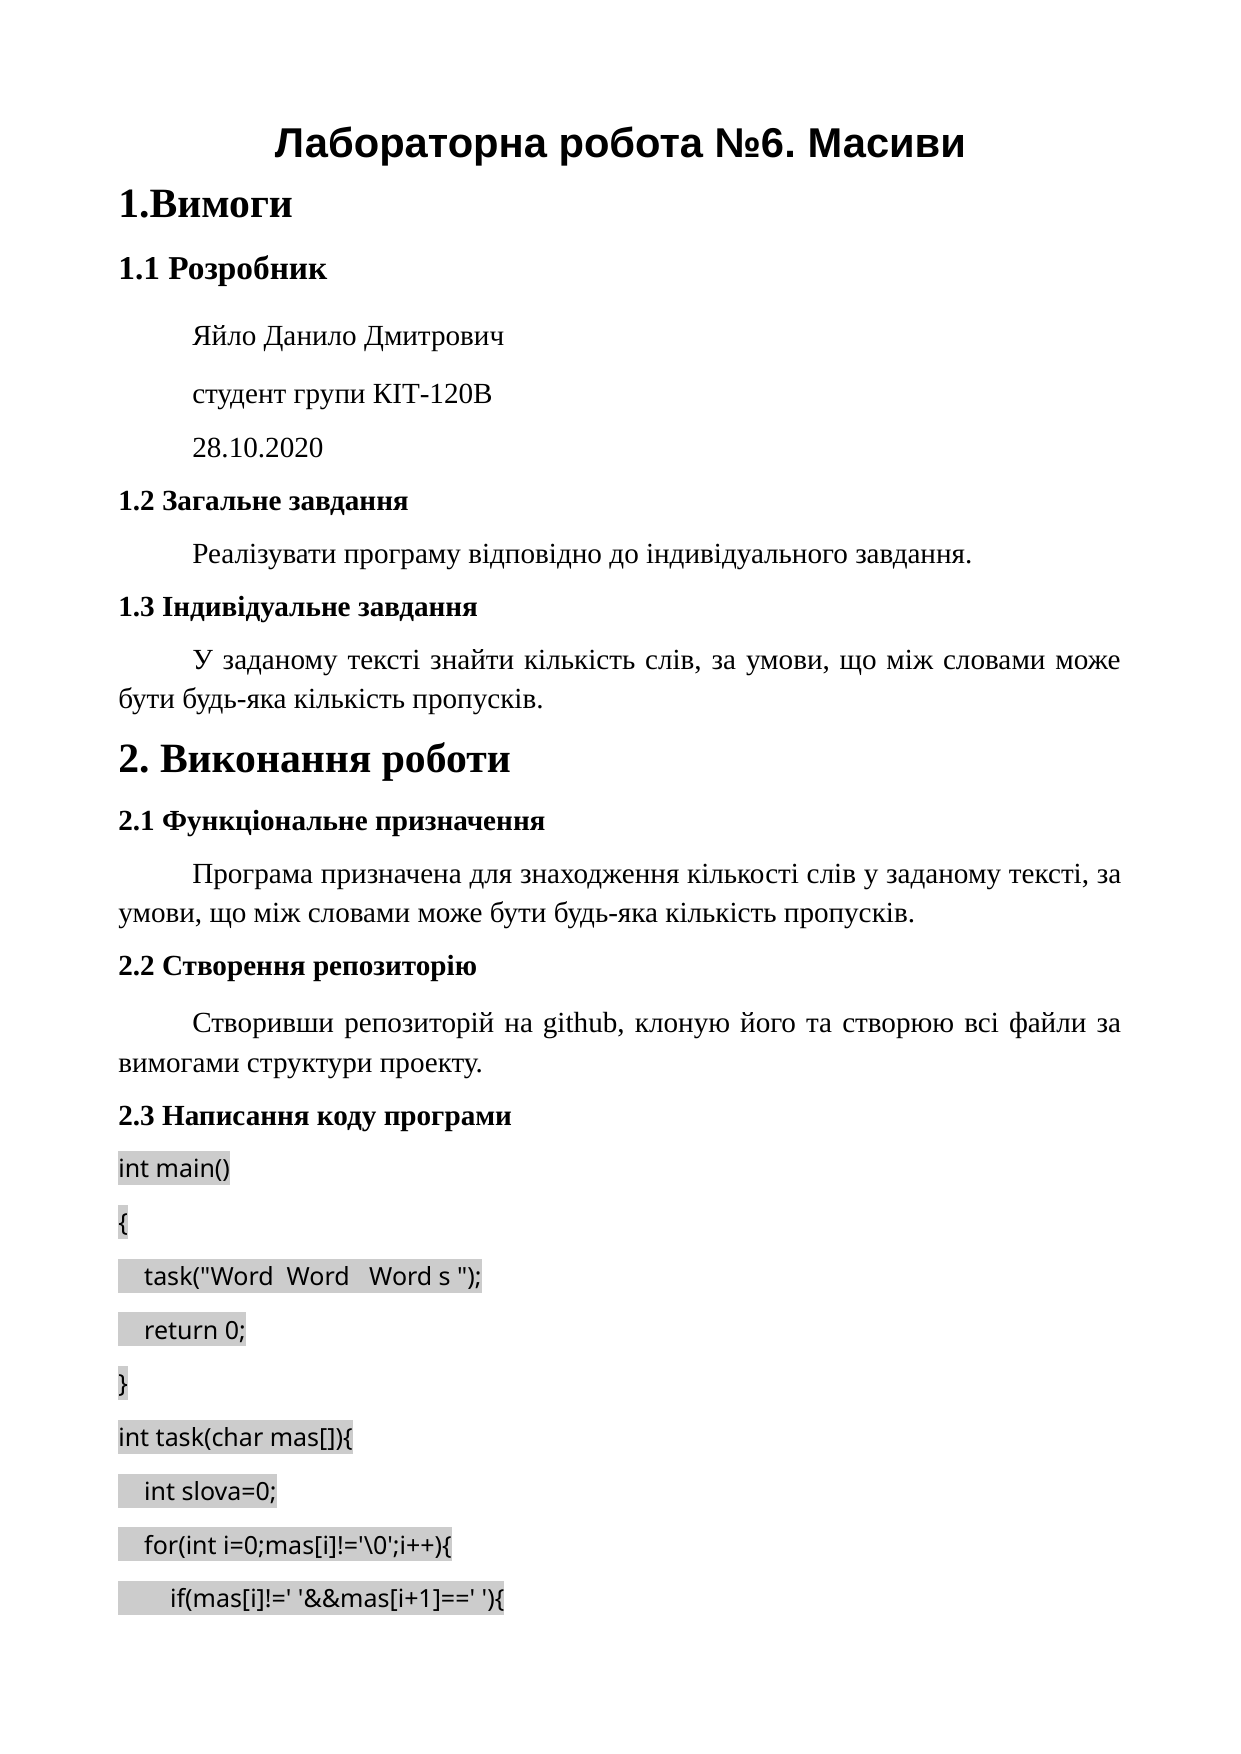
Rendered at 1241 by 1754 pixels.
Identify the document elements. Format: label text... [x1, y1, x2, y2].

text 28.10.2020 [118, 430, 1122, 463]
text Програма призначена для знаходження кількості слів у заданому тексті, за умови, що між словами може бути будь-яка кількість пропусків. [118, 857, 1122, 929]
text 2. Виконання роботи [118, 734, 1122, 782]
text if(mas[i]!=' '&&mas[i+1]==' '){ [118, 1581, 1122, 1615]
text Створивши репозиторій на github, клоную його та створюю всі файли за вимогами структури проекту. [118, 1001, 1122, 1078]
text 2.1 Функціональне призначення [118, 803, 1122, 837]
text 2.3 Написання коду програми [118, 1098, 1122, 1131]
text У заданому тексті знайти кількість слів, за умови, що між словами може бути будь-яка кількість пропусків. [118, 642, 1122, 714]
text task("Word Word Word s "); [118, 1258, 1122, 1293]
title Лабораторна робота №6. Масиви [118, 118, 1122, 166]
text return 0; [118, 1312, 1122, 1346]
text int task(char mas[]){ [118, 1420, 1122, 1454]
text студент групи КІТ-120В [118, 377, 1122, 410]
text 1.Вимоги [118, 178, 1122, 226]
text 2.2 Створення репозиторію [118, 948, 1122, 982]
text } [118, 1366, 1122, 1400]
text for(int i=0;mas[i]!='\0';i++){ [118, 1527, 1122, 1561]
text Яйло Данило Дмитрович [118, 307, 1122, 355]
text Реалізувати програму відповідно до індивідуального завдання. [118, 536, 1122, 569]
text int slova=0; [118, 1473, 1122, 1508]
text int main() [118, 1151, 1122, 1185]
text { [118, 1205, 1122, 1239]
text 1.1 Розробник [118, 248, 1122, 287]
text 1.2 Загальне завдання [118, 483, 1122, 516]
text 1.3 Індивідуальне завдання [118, 589, 1122, 623]
